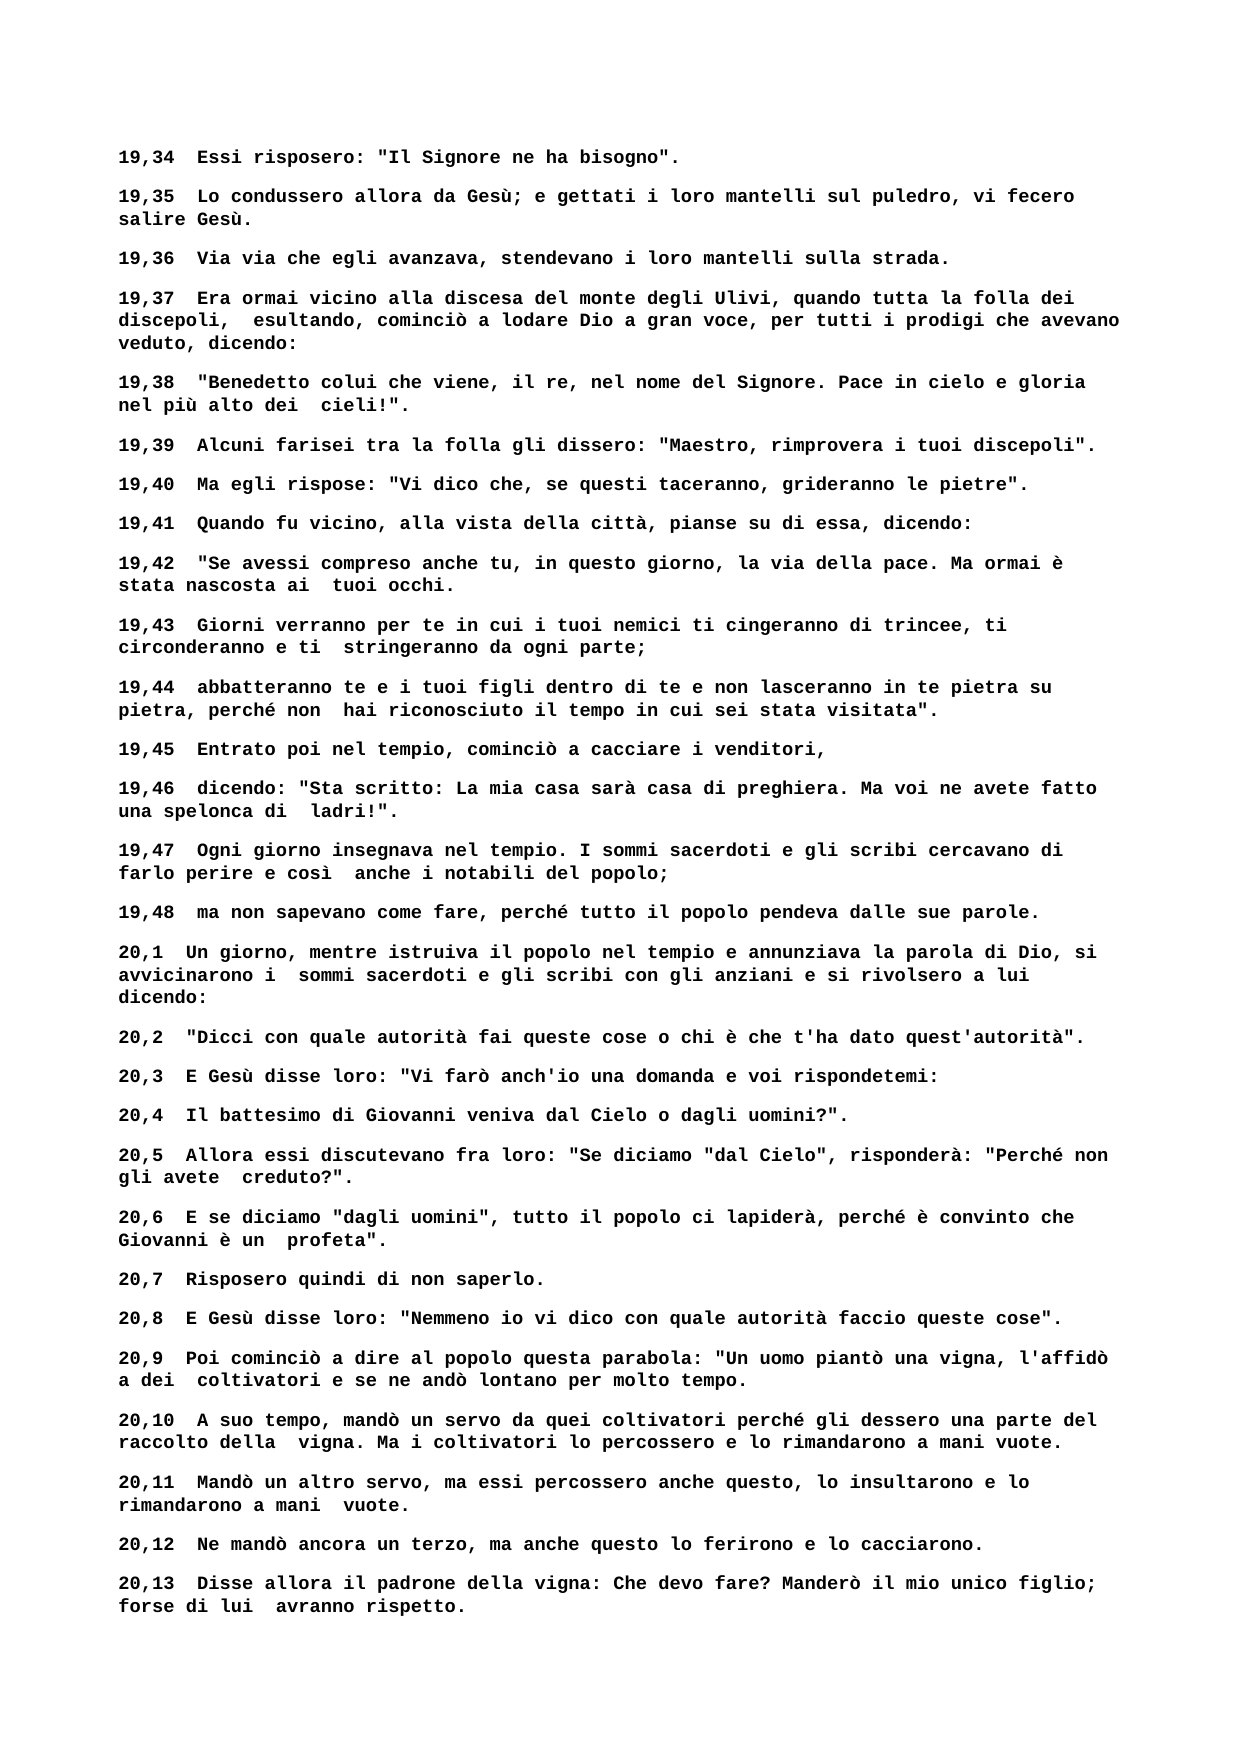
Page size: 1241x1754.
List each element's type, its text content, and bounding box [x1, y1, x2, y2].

text 20,2 "Dicci con quale autorità fai queste cose o chi è che t'ha dato quest'autorità". [118, 1027, 1122, 1049]
text 20,10 A suo tempo, mandò un servo da quei coltivatori perché gli dessero una parte del raccolto della vigna. Ma i coltivatori lo percossero e lo rimandarono a mani vuote. [118, 1411, 1122, 1454]
text 20,6 E se diciamo "dagli uomini", tutto il popolo ci lapiderà, perché è convinto che Giovanni è un profeta". [118, 1208, 1122, 1252]
text 19,36 Via via che egli avanzava, stendevano i loro mantelli sulla strada. [118, 249, 1122, 270]
text 20,3 E Gesù disse loro: "Vi farò anch'io una domanda e voi rispondetemi: [118, 1067, 1122, 1088]
text 20,9 Poi cominciò a dire al popolo questa parabola: "Un uomo piantò una vigna, l'affidò a dei coltivatori e se ne andò lontano per molto tempo. [118, 1348, 1122, 1392]
text 20,4 Il battesimo di Giovanni veniva dal Cielo o dagli uomini?". [118, 1106, 1122, 1127]
text 19,39 Alcuni farisei tra la folla gli dissero: "Maestro, rimprovera i tuoi discepoli". [118, 435, 1122, 457]
text 19,47 Ogni giorno insegnava nel tempio. I sommi sacerdoti e gli scribi cercavano di farlo perire e così anche i notabili del popolo; [118, 841, 1122, 885]
text 20,7 Risposero quindi di non saperlo. [118, 1270, 1122, 1291]
text 19,46 dicendo: "Sta scritto: La mia casa sarà casa di preghiera. Ma voi ne avete fatto una spelonca di ladri!". [118, 779, 1122, 823]
text 20,8 E Gesù disse loro: "Nemmeno io vi dico con quale autorità faccio queste cose". [118, 1309, 1122, 1330]
text 20,13 Disse allora il padrone della vigna: Che devo fare? Manderò il mio unico figlio; forse di lui avranno rispetto. [118, 1574, 1122, 1618]
text 19,43 Giorni verranno per te in cui i tuoi nemici ti cingeranno di trincee, ti circonderanno e ti stringeranno da ogni parte; [118, 616, 1122, 659]
text 19,40 Ma egli rispose: "Vi dico che, se questi taceranno, grideranno le pietre". [118, 475, 1122, 496]
text 20,11 Mandò un altro servo, ma essi percossero anche questo, lo insultarono e lo rimandarono a mani vuote. [118, 1473, 1122, 1517]
text 19,44 abbatteranno te e i tuoi figli dentro di te e non lasceranno in te pietra su pietra, perché non hai riconosciuto il tempo in cui sei stata visitata". [118, 678, 1122, 722]
text 19,48 ma non sapevano come fare, perché tutto il popolo pendeva dalle sue parole. [118, 903, 1122, 924]
text 19,35 Lo condussero allora da Gesù; e gettati i loro mantelli sul puledro, vi fecero salire Gesù. [118, 187, 1122, 231]
text 19,45 Entrato poi nel tempio, cominciò a cacciare i venditori, [118, 740, 1122, 761]
text 19,38 "Benedetto colui che viene, il re, nel nome del Signore. Pace in cielo e gloria nel più alto dei cieli!". [118, 373, 1122, 417]
text 20,1 Un giorno, mentre istruiva il popolo nel tempio e annunziava la parola di Dio, si avvicinarono i sommi sacerdoti e gli scribi con gli anziani e si rivolsero a lui dicendo: [118, 943, 1122, 1009]
text 20,5 Allora essi discutevano fra loro: "Se diciamo "dal Cielo", risponderà: "Perché non gli avete creduto?". [118, 1146, 1122, 1189]
text 19,37 Era ormai vicino alla discesa del monte degli Ulivi, quando tutta la folla dei discepoli, esultando, cominciò a lodare Dio a gran voce, per tutti i prodigi che avevano veduto, dicendo: [118, 288, 1122, 355]
text 20,12 Ne mandò ancora un terzo, ma anche questo lo ferirono e lo cacciarono. [118, 1535, 1122, 1556]
text 19,42 "Se avessi compreso anche tu, in questo giorno, la via della pace. Ma ormai è stata nascosta ai tuoi occhi. [118, 553, 1122, 597]
text 19,34 Essi risposero: "Il Signore ne ha bisogno". [118, 148, 1122, 169]
text 19,41 Quando fu vicino, alla vista della città, pianse su di essa, dicendo: [118, 514, 1122, 535]
